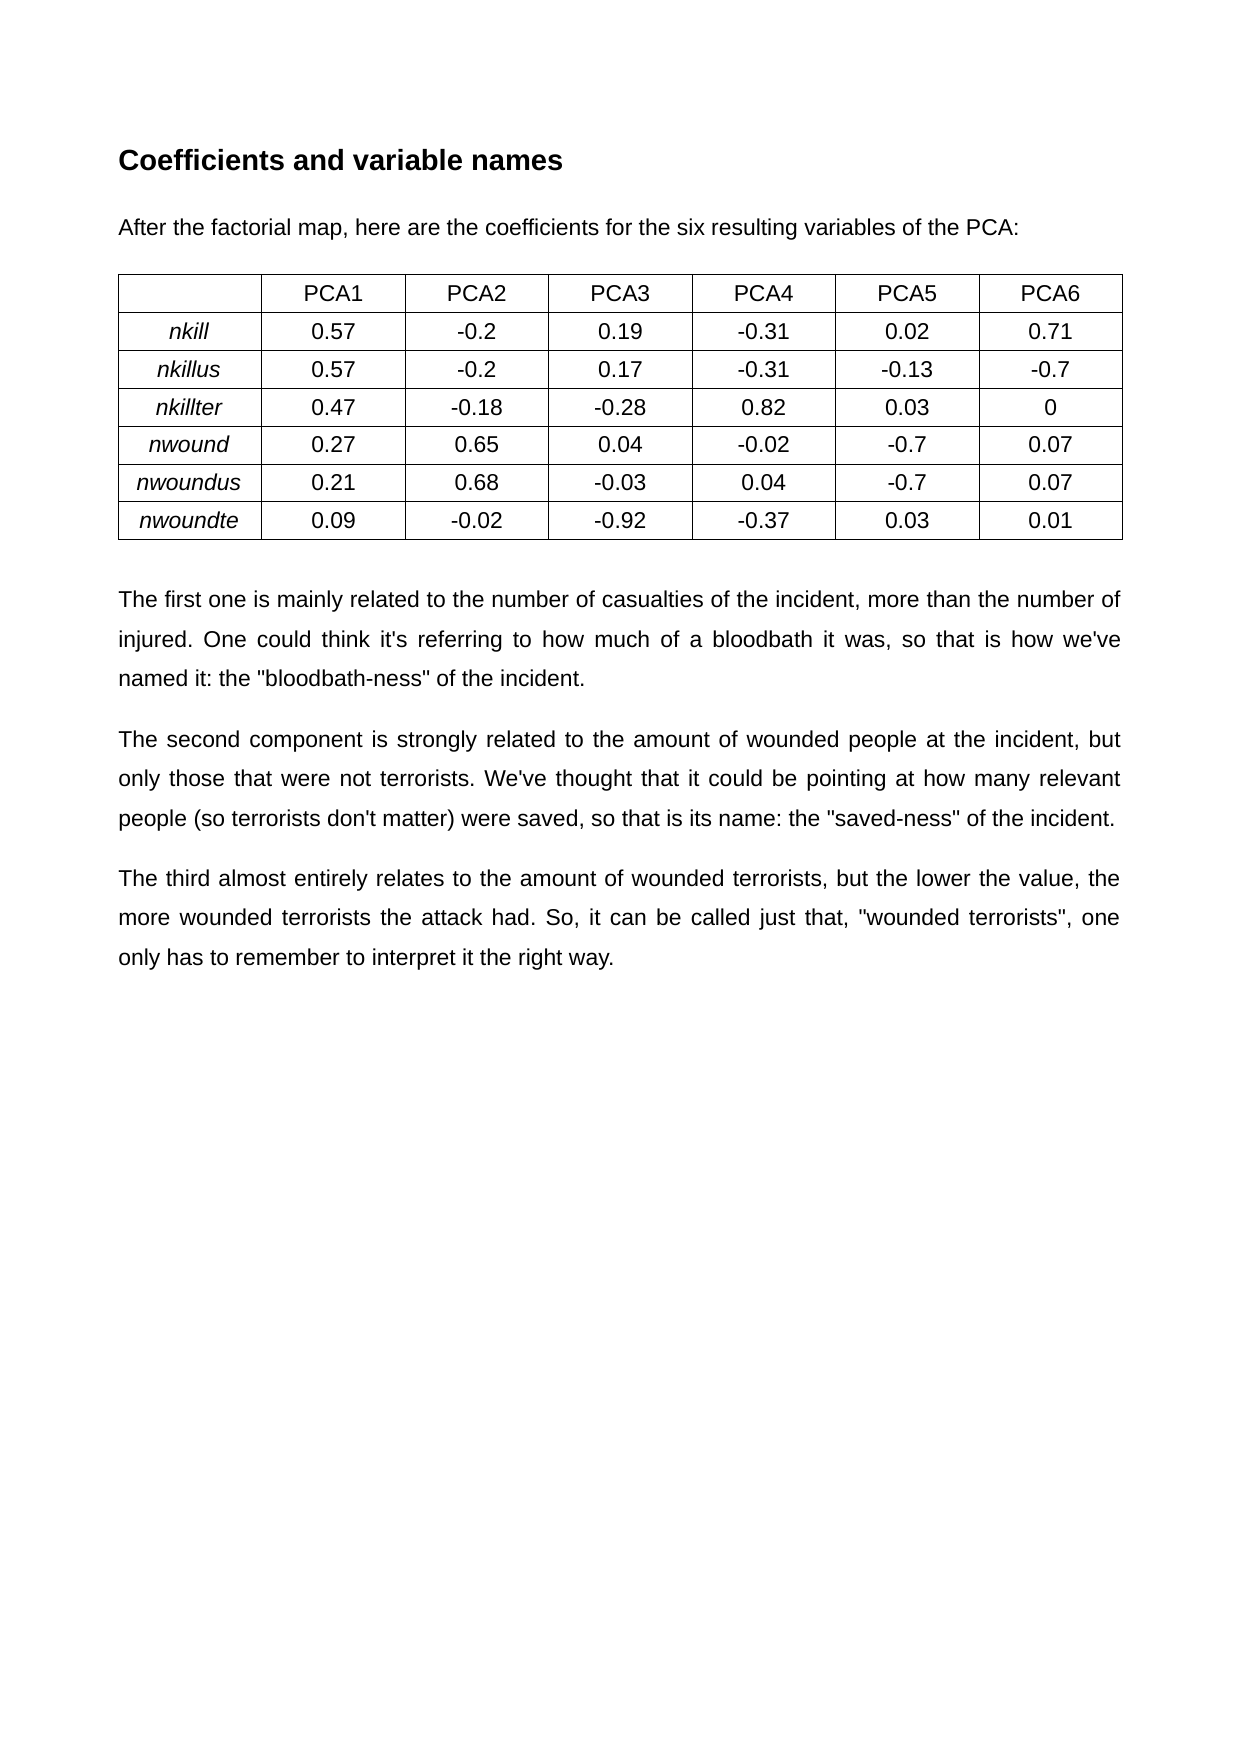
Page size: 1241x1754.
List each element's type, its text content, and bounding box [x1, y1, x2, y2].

table_cell 0 [980, 389, 1122, 426]
table_cell nkillter [119, 389, 261, 426]
table_cell -0,92 [549, 502, 692, 539]
table_cell -0,02 [693, 427, 835, 463]
table_cell 0,71 [980, 313, 1122, 350]
table_cell 0,03 [836, 389, 979, 426]
table_cell 0,17 [549, 351, 692, 388]
table_cell -0,7 [836, 427, 979, 463]
table_header PCA1 [262, 275, 405, 312]
table_cell 0,09 [262, 502, 405, 539]
table_cell -0,28 [549, 389, 692, 426]
table_cell -0,2 [406, 351, 548, 388]
table_cell 0,01 [980, 502, 1122, 539]
table_cell 0,27 [262, 427, 405, 463]
text The first one is mainly related to the number of casualties of the incident, more than the number of injured. One could think it's referring to how much of a bloodbath it was, so that is how we've named it: the "bloodbath-ness" of the incident. [118, 586, 1122, 692]
table_cell -0,18 [406, 389, 548, 426]
table_header PCA3 [549, 275, 692, 312]
table_cell 0,02 [836, 313, 979, 350]
table_cell 0,82 [693, 389, 835, 426]
table_cell 0,04 [693, 465, 835, 501]
table_cell 0,21 [262, 465, 405, 501]
table_cell -0,13 [836, 351, 979, 388]
table_cell 0,57 [262, 313, 405, 350]
table_cell -0,31 [693, 313, 835, 350]
subtitle Coefficients and variable names [118, 143, 1122, 176]
table_cell -0,7 [980, 351, 1122, 388]
text After the factorial map, here are the coefficients for the six resulting variables of the PCA: [118, 214, 1122, 240]
table_cell -0,7 [836, 465, 979, 501]
table_cell nwoundte [119, 502, 261, 539]
table_cell 0,19 [549, 313, 692, 350]
table_header PCA5 [836, 275, 979, 312]
table_header PCA2 [406, 275, 548, 312]
table_cell 0,03 [836, 502, 979, 539]
table_header PCA6 [980, 275, 1122, 312]
table_cell 0,57 [262, 351, 405, 388]
table_cell 0,07 [980, 427, 1122, 463]
table_cell 0,68 [406, 465, 548, 501]
table_cell -0,2 [406, 313, 548, 350]
table_cell 0,07 [980, 465, 1122, 501]
table_cell nkill [119, 313, 261, 350]
table_cell -0,31 [693, 351, 835, 388]
table_cell -0,37 [693, 502, 835, 539]
table_cell 0,65 [406, 427, 548, 463]
table_cell nkillus [119, 351, 261, 388]
table_cell nwoundus [119, 465, 261, 501]
text The third almost entirely relates to the amount of wounded terrorists, but the lower the value, the more wounded terrorists the attack had. So, it can be called just that, "wounded terrorists", one only has to remember to interpret it the right way. [118, 864, 1122, 970]
table_cell nwound [119, 427, 261, 463]
table_cell 0,47 [262, 389, 405, 426]
table_header [119, 275, 261, 312]
table_cell -0,03 [549, 465, 692, 501]
text The second component is strongly related to the amount of wounded people at the incident, but only those that were not terrorists. We've thought that it could be pointing at how many relevant people (so terrorists don't matter) were saved, so that is its name: the "saved-ness" of the incident. [118, 726, 1122, 831]
table_cell -0,02 [406, 502, 548, 539]
table_cell 0,04 [549, 427, 692, 463]
table_header PCA4 [693, 275, 835, 312]
